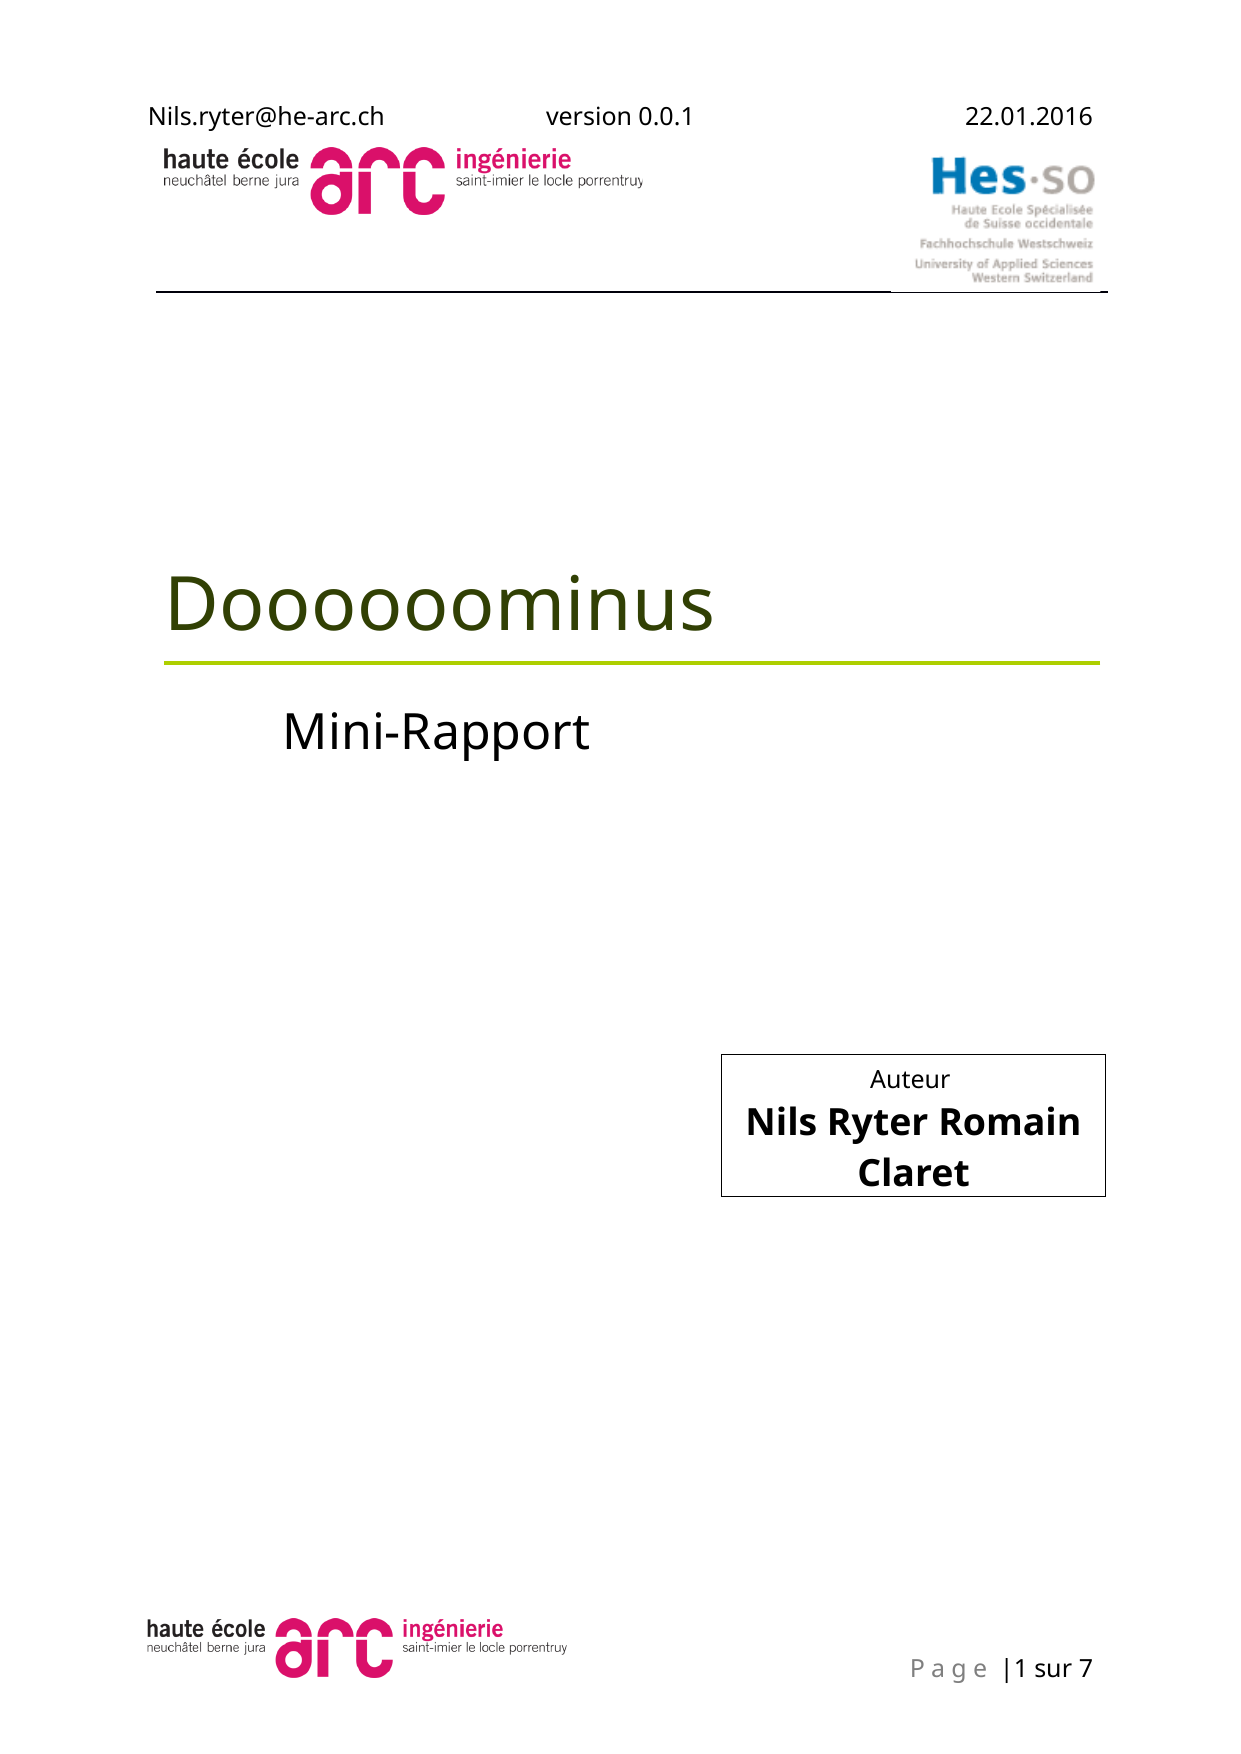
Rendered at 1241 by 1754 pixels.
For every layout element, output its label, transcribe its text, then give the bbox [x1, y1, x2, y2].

text Nils Ryter Romain Claret [736, 1095, 1090, 1189]
table_cell Doooooominus Mini-Rapport [156, 293, 1108, 1034]
picture [164, 147, 643, 215]
table_header [156, 148, 642, 291]
picture [147, 1618, 567, 1678]
text Auteur [736, 1061, 1090, 1095]
table_header [1101, 148, 1108, 291]
picture [891, 147, 1101, 292]
table_header [643, 148, 891, 291]
